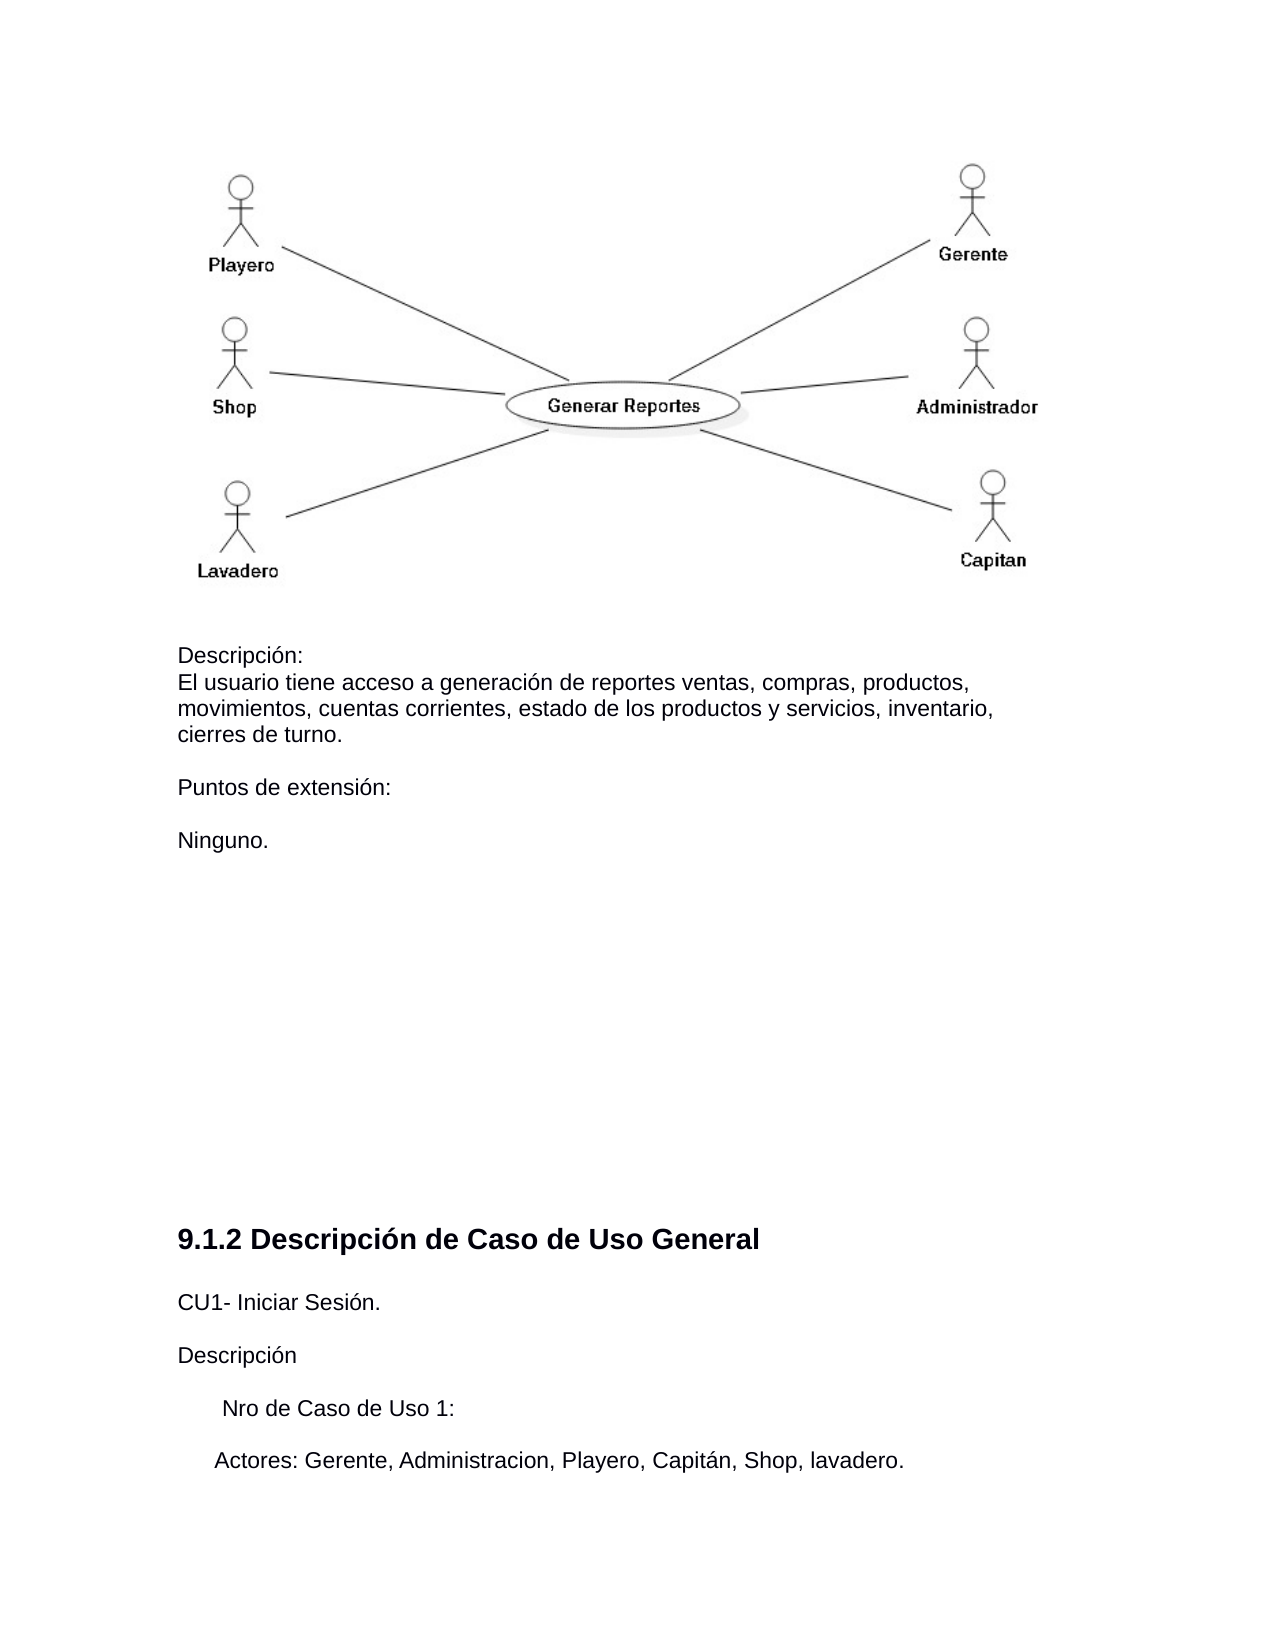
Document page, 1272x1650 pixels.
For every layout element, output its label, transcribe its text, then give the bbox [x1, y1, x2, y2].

text cierres de turno. [177, 721, 1095, 748]
text Actores: Gerente, Administracion, Playero, Capitán, Shop, lavadero. [177, 1447, 1095, 1474]
text Descripción: [177, 643, 1095, 669]
text Descripción [177, 1342, 1095, 1368]
text Ninguno. [177, 827, 1095, 853]
text El usuario tiene acceso a generación de reportes ventas, compras, productos, [177, 669, 1095, 695]
text Puntos de extensión: [177, 774, 1095, 801]
picture [177, 151, 1095, 643]
text Nro de Caso de Uso 1: [177, 1395, 1095, 1421]
text movimientos, cuentas corrientes, estado de los productos y servicios, inventario, [177, 695, 1095, 721]
text 9.1.2 Descripción de Caso de Uso General [177, 1222, 1095, 1256]
text CU1- Iniciar Sesión. [177, 1289, 1095, 1316]
